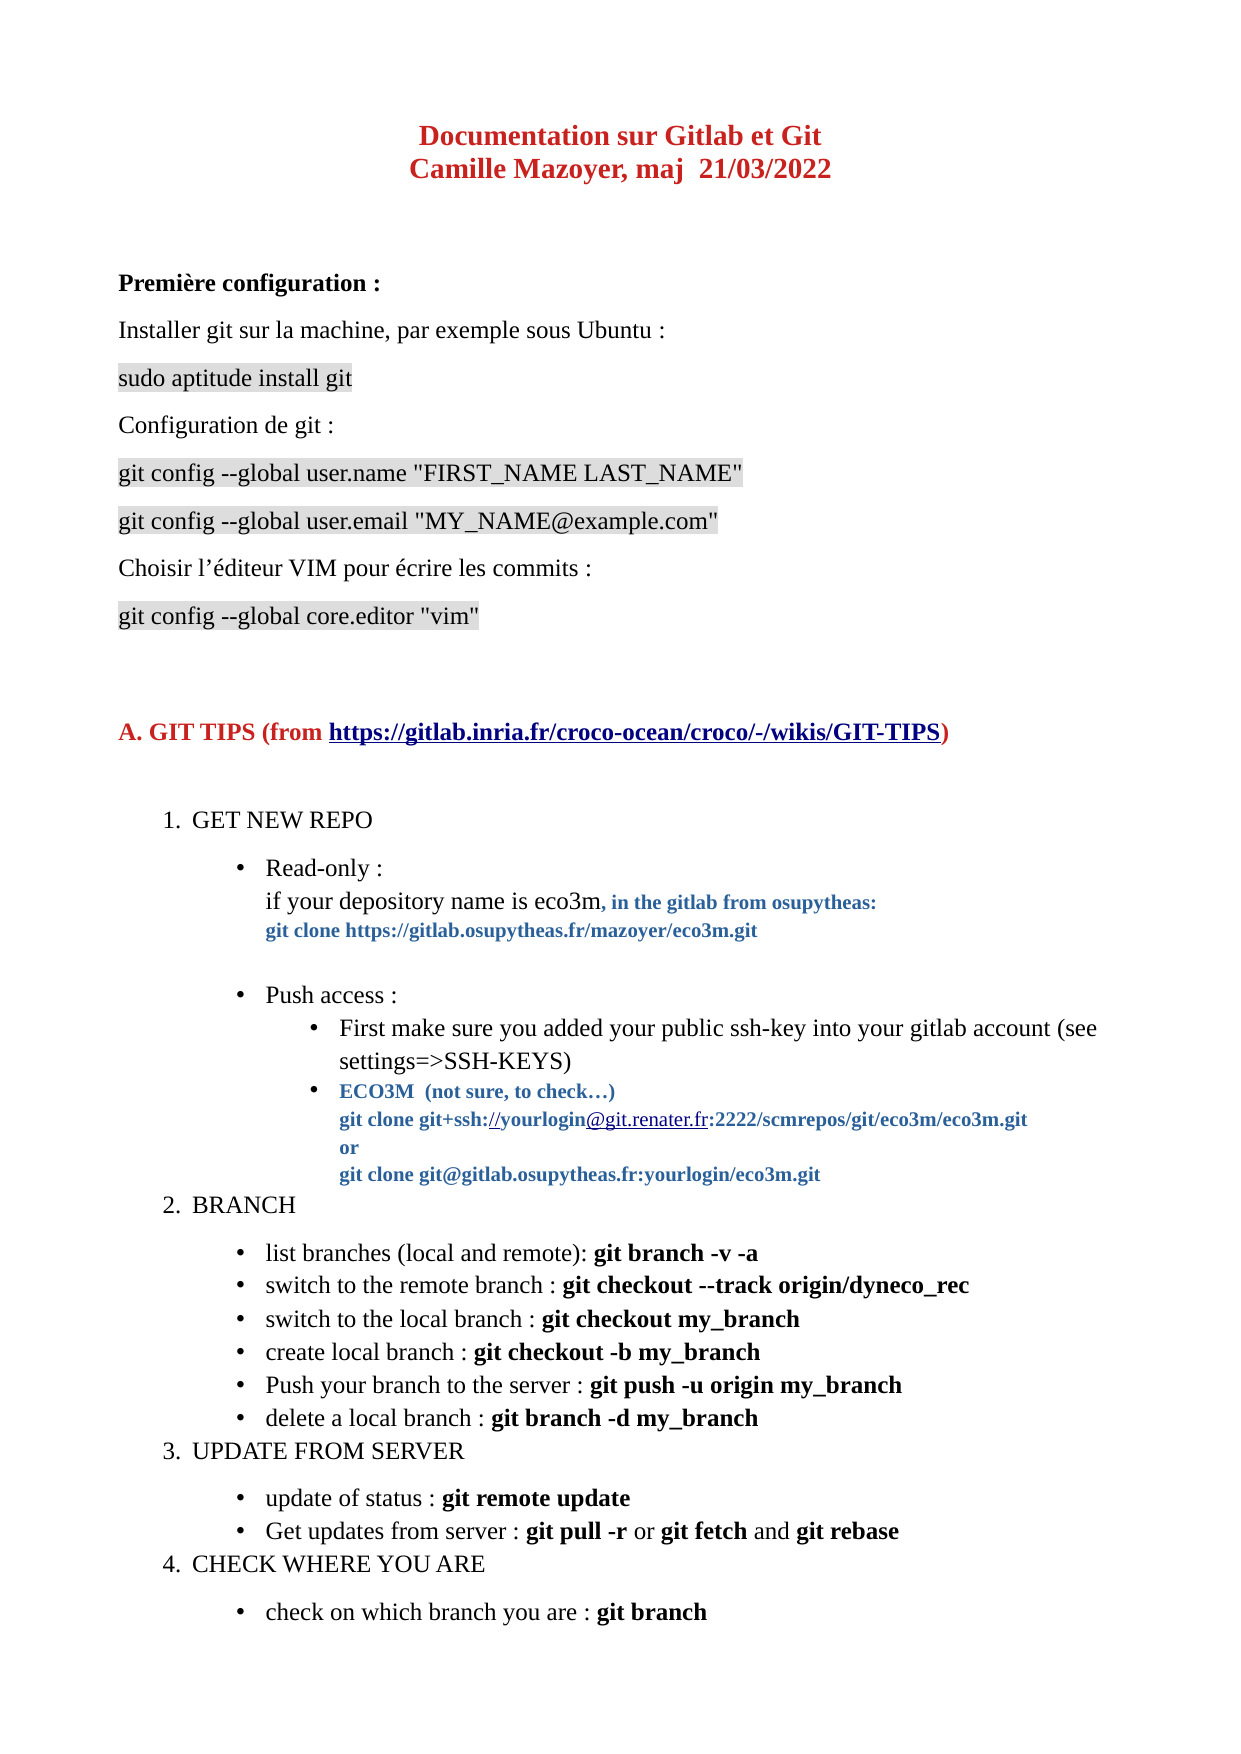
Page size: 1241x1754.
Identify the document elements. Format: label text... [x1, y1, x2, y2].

list delete a local branch : git branch -d my_branch [236, 1403, 1122, 1431]
list Push access : [236, 980, 1122, 1008]
text Configuration de git : [118, 411, 1122, 439]
list CHECK WHERE YOU ARE [162, 1549, 1122, 1578]
list First make sure you added your public ssh-key into your gitlab account (see settings=>SSH-KEYS) [309, 1013, 1122, 1074]
list update of status : git remote update [236, 1483, 1122, 1512]
text git config --global user.email "MY_NAME@example.com" [118, 506, 1122, 534]
text Installer git sur la machine, par exemple sous Ubuntu : [118, 315, 1122, 344]
list create local branch : git checkout -b my_branch [236, 1337, 1122, 1365]
list Read-only : if your depository name is eco3m, in the gitlab from osupytheas: git clone https://gitlab.osupytheas.fr/mazoyer/eco3m.git [236, 853, 1122, 975]
list Get updates from server : git pull -r or git fetch and git rebase [236, 1516, 1122, 1545]
text Documentation sur Gitlab et Git [118, 118, 1122, 152]
text Première configuration : [118, 268, 1122, 296]
text git config --global core.editor "vim" [118, 601, 1122, 630]
text sudo aptitude install git [118, 363, 1122, 392]
list UPDATE FROM SERVER [162, 1436, 1122, 1464]
subtitle A. GIT TIPS (from https://gitlab.inria.fr/croco-ocean/croco/-/wikis/GIT-TIPS) [118, 717, 1122, 745]
list check on which branch you are : git branch [236, 1597, 1122, 1626]
text Choisir l’éditeur VIM pour écrire les commits : [118, 553, 1122, 582]
list switch to the remote branch : git checkout --track origin/dyneco_rec [236, 1271, 1122, 1299]
list BRANCH [162, 1190, 1122, 1219]
list list branches (local and remote): git branch -v -a [236, 1238, 1122, 1266]
text Camille Mazoyer, maj 21/03/2022 [118, 152, 1122, 214]
list switch to the local branch : git checkout my_branch [236, 1304, 1122, 1332]
text git config --global user.name "FIRST_NAME LAST_NAME" [118, 458, 1122, 487]
list Push your branch to the server : git push -u origin my_branch [236, 1370, 1122, 1398]
list ECO3M (not sure, to check…) git clone git+ssh://yourlogin@git.renater.fr:2222/scmrepos/git/eco3m/eco3m.git or git clone git@gitlab.osupytheas.fr:yourlogin/eco3m.git [309, 1079, 1122, 1186]
list GET NEW REPO [162, 805, 1122, 834]
